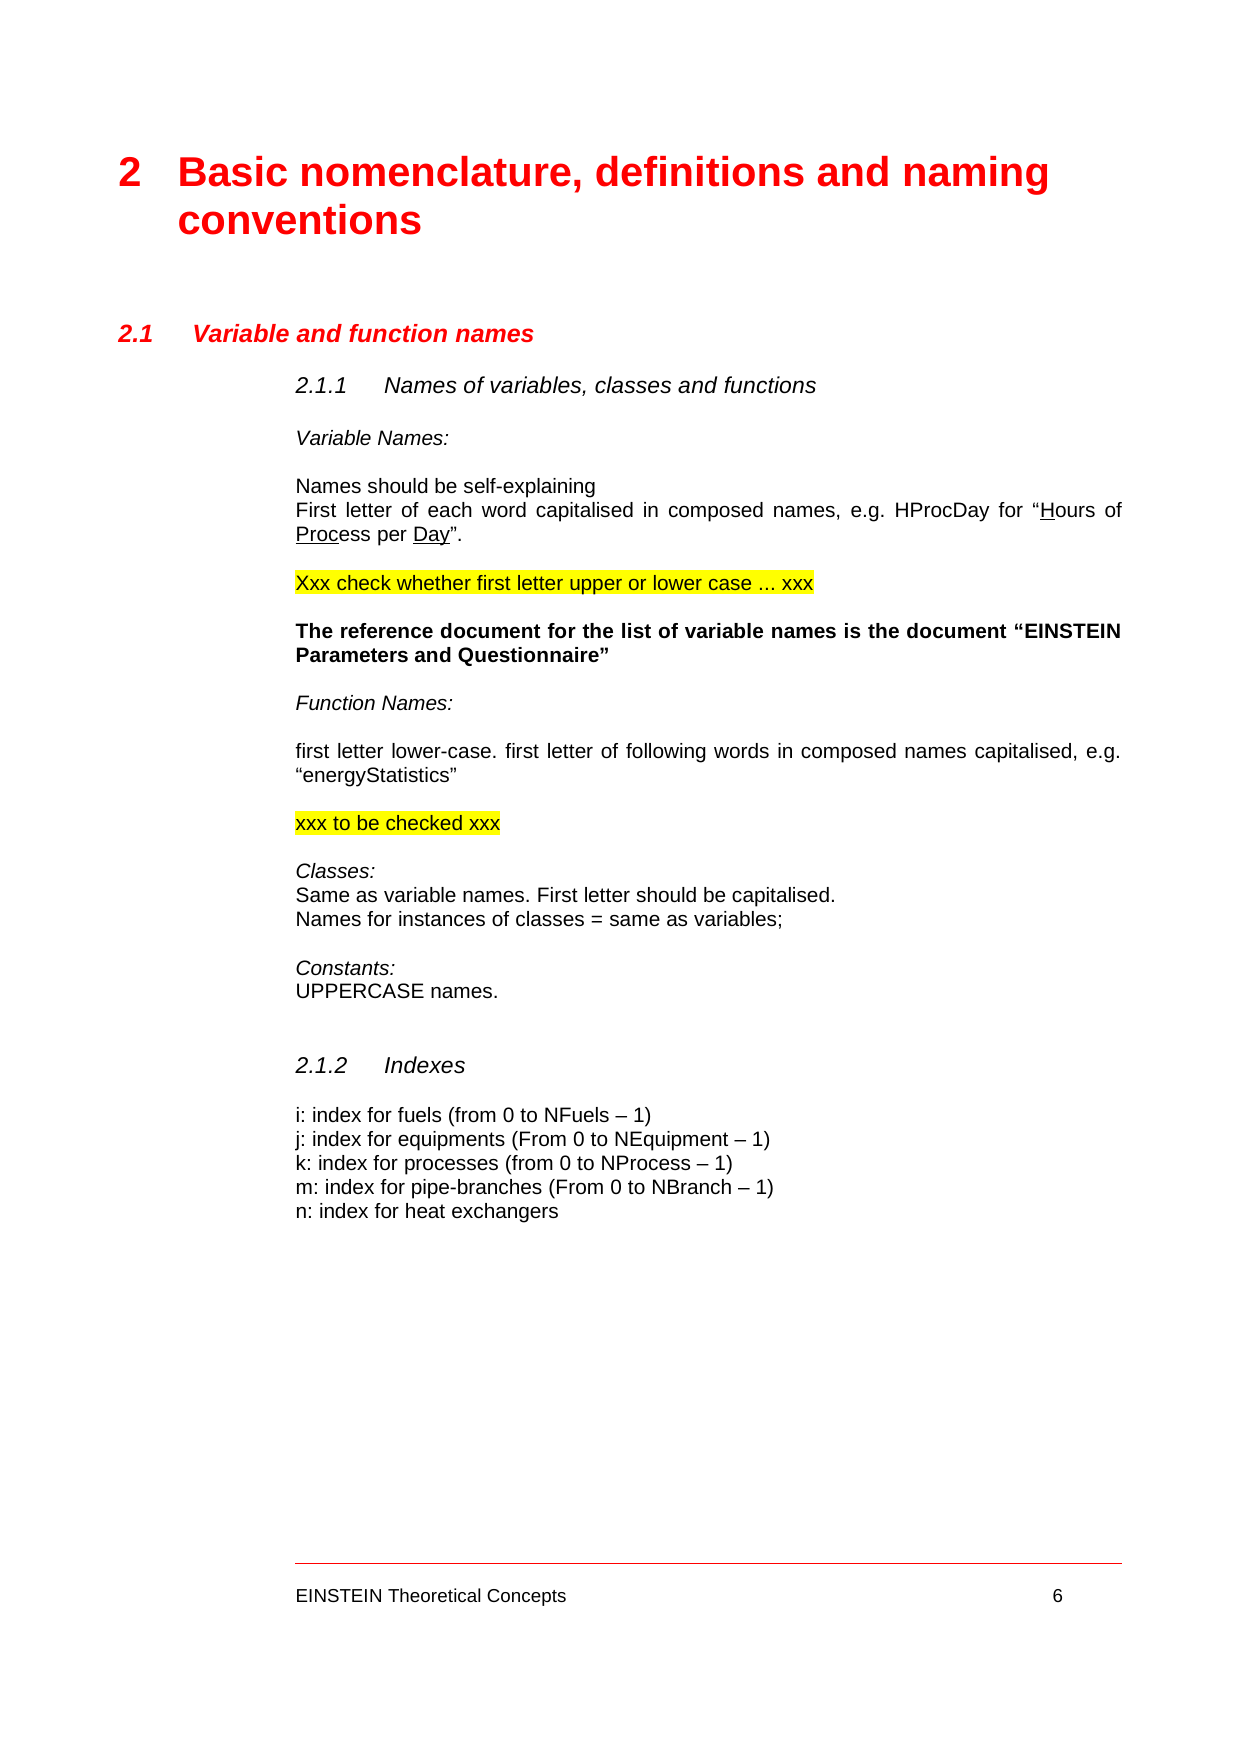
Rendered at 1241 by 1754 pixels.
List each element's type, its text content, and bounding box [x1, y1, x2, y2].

subtitle Variable and function names [118, 319, 1122, 348]
text The reference document for the list of variable names is the document “EINSTEIN Parameters and Questionnaire” [295, 618, 1122, 667]
text j: index for equipments (From 0 to NEquipment – 1) [295, 1127, 1122, 1151]
text first letter lower-case. first letter of following words in composed names capitalised, e.g. “energyStatistics” [295, 739, 1122, 787]
text Names for instances of classes = same as variables; [295, 907, 1122, 931]
text Classes: [295, 859, 1122, 883]
text Xxx check whether first letter upper or lower case ... xxx [295, 570, 1122, 594]
text Function Names: [295, 691, 1122, 715]
text Names should be self-explaining [295, 474, 1122, 498]
text First letter of each word capitalised in composed names, e.g. HProcDay for “Hours of Process per Day”. [295, 498, 1122, 546]
text i: index for fuels (from 0 to NFuels – 1) [295, 1103, 1122, 1127]
text Variable Names: [295, 426, 1122, 450]
text k: index for processes (from 0 to NProcess – 1) [295, 1151, 1122, 1175]
subtitle Basic nomenclature, definitions and naming conventions [118, 148, 1122, 243]
text Same as variable names. First letter should be capitalised. [295, 883, 1122, 907]
subtitle Names of variables, classes and functions [295, 372, 1122, 399]
subtitle Indexes [295, 1052, 1122, 1079]
text n: index for heat exchangers [295, 1199, 1122, 1223]
text UPPERCASE names. [295, 979, 1122, 1003]
text Constants: [295, 955, 1122, 979]
text m: index for pipe-branches (From 0 to NBranch – 1) [295, 1175, 1122, 1199]
text xxx to be checked xxx [295, 811, 1122, 835]
